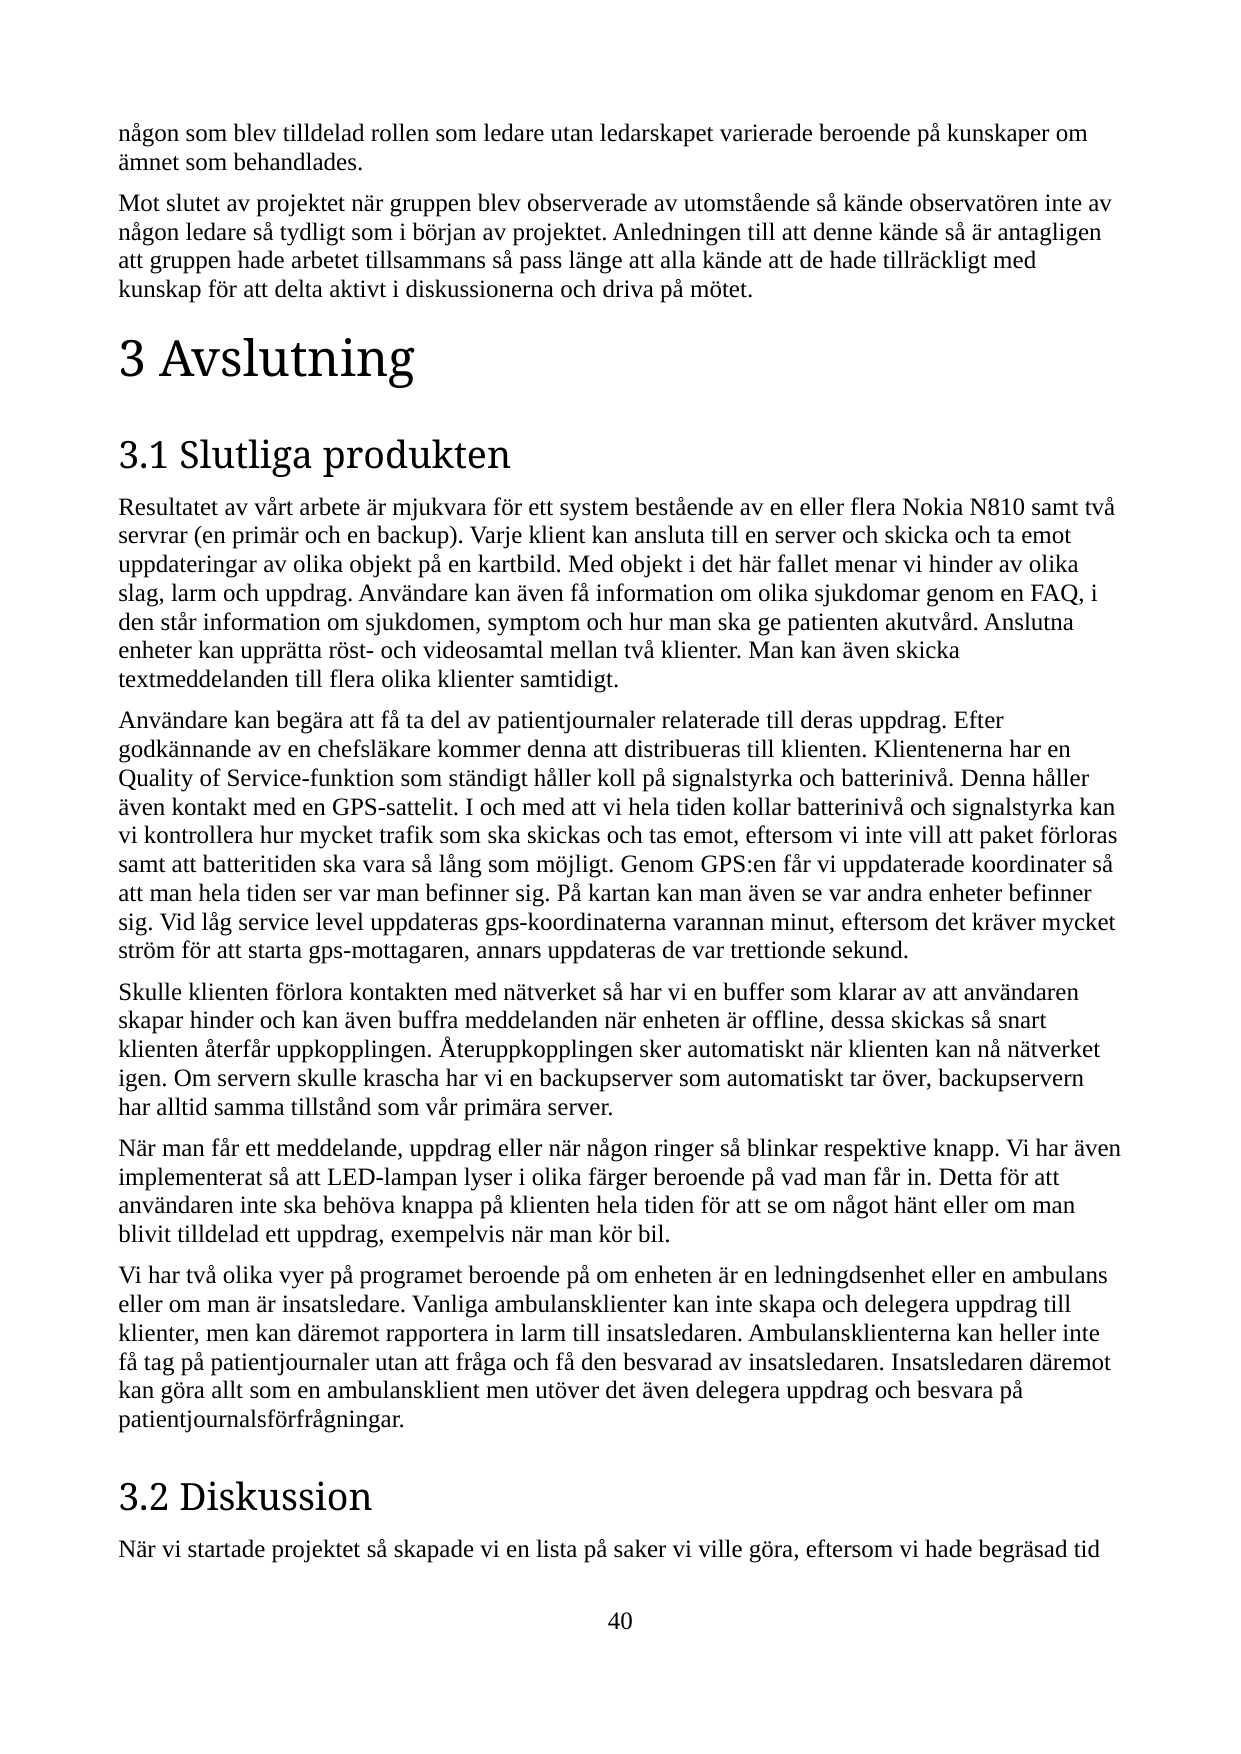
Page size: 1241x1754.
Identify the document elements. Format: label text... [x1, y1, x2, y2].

text När man får ett meddelande, uppdrag eller när någon ringer så blinkar respektive knapp. Vi har även implementerat så att LED-lampan lyser i olika färger beroende på vad man får in. Detta för att användaren inte ska behöva knappa på klienten hela tiden för att se om något hänt eller om man blivit tilldelad ett uppdrag, exempelvis när man kör bil. [118, 1133, 1122, 1248]
subtitle Slutliga produkten [118, 428, 1122, 479]
text Användare kan begära att få ta del av patientjournaler relaterade till deras uppdrag. Efter godkännande av en chefsläkare kommer denna att distribueras till klienten. Klientenerna har en Quality of Service-funktion som ständigt håller koll på signalstyrka och batterinivå. Denna håller även kontakt med en GPS-sattelit. I och med att vi hela tiden kollar batterinivå och signalstyrka kan vi kontrollera hur mycket trafik som ska skickas och tas emot, eftersom vi inte vill att paket förloras samt att batteritiden ska vara så lång som möjligt. Genom GPS:en får vi uppdaterade koordinater så att man hela tiden ser var man befinner sig. På kartan kan man även se var andra enheter befinner sig. Vid låg service level uppdateras gps-koordinaterna varannan minut, eftersom det kräver mycket ström för att starta gps-mottagaren, annars uppdateras de var trettionde sekund. [118, 706, 1122, 964]
subtitle Diskussion [118, 1471, 1122, 1522]
text Resultatet av vårt arbete är mjukvara för ett system bestående av en eller flera Nokia N810 samt två servrar (en primär och en backup). Varje klient kan ansluta till en server och skicka och ta emot uppdateringar av olika objekt på en kartbild. Med objekt i det här fallet menar vi hinder av olika slag, larm och uppdrag. Användare kan även få information om olika sjukdomar genom en FAQ, i den står information om sjukdomen, symptom och hur man ska ge patienten akutvård. Anslutna enheter kan upprätta röst- och videosamtal mellan två klienter. Man kan även skicka textmeddelanden till flera olika klienter samtidigt. [118, 492, 1122, 693]
text Vi har två olika vyer på programet beroende på om enheten är en ledningdsenhet eller en ambulans eller om man är insatsledare. Vanliga ambulansklienter kan inte skapa och delegera uppdrag till klienter, men kan däremot rapportera in larm till insatsledaren. Ambulansklienterna kan heller inte få tag på patientjournaler utan att fråga och få den besvarad av insatsledaren. Insatsledaren däremot kan göra allt som en ambulansklient men utöver det även delegera uppdrag och besvara på patientjournalsförfrågningar. [118, 1261, 1122, 1433]
text När vi startade projektet så skapade vi en lista på saker vi ville göra, eftersom vi hade begräsad tid [118, 1534, 1122, 1563]
text någon som blev tilldelad rollen som ledare utan ledarskapet varierade beroende på kunskaper om ämnet som behandlades. [118, 118, 1122, 176]
text Skulle klienten förlora kontakten med nätverket så har vi en buffer som klarar av att användaren skapar hinder och kan även buffra meddelanden när enheten är offline, dessa skickas så snart klienten återfår uppkopplingen. Återuppkopplingen sker automatiskt när klienten kan nå nätverket igen. Om servern skulle krascha har vi en backupserver som automatiskt tar över, backupservern har alltid samma tillstånd som vår primära server. [118, 977, 1122, 1121]
subtitle Avslutning [118, 323, 1122, 391]
text Mot slutet av projektet när gruppen blev observerade av utomstående så kände observatören inte av någon ledare så tydligt som i början av projektet. Anledningen till att denne kände så är antagligen att gruppen hade arbetet tillsammans så pass länge att alla kände att de hade tillräckligt med kunskap för att delta aktivt i diskussionerna och driva på mötet. [118, 188, 1122, 303]
